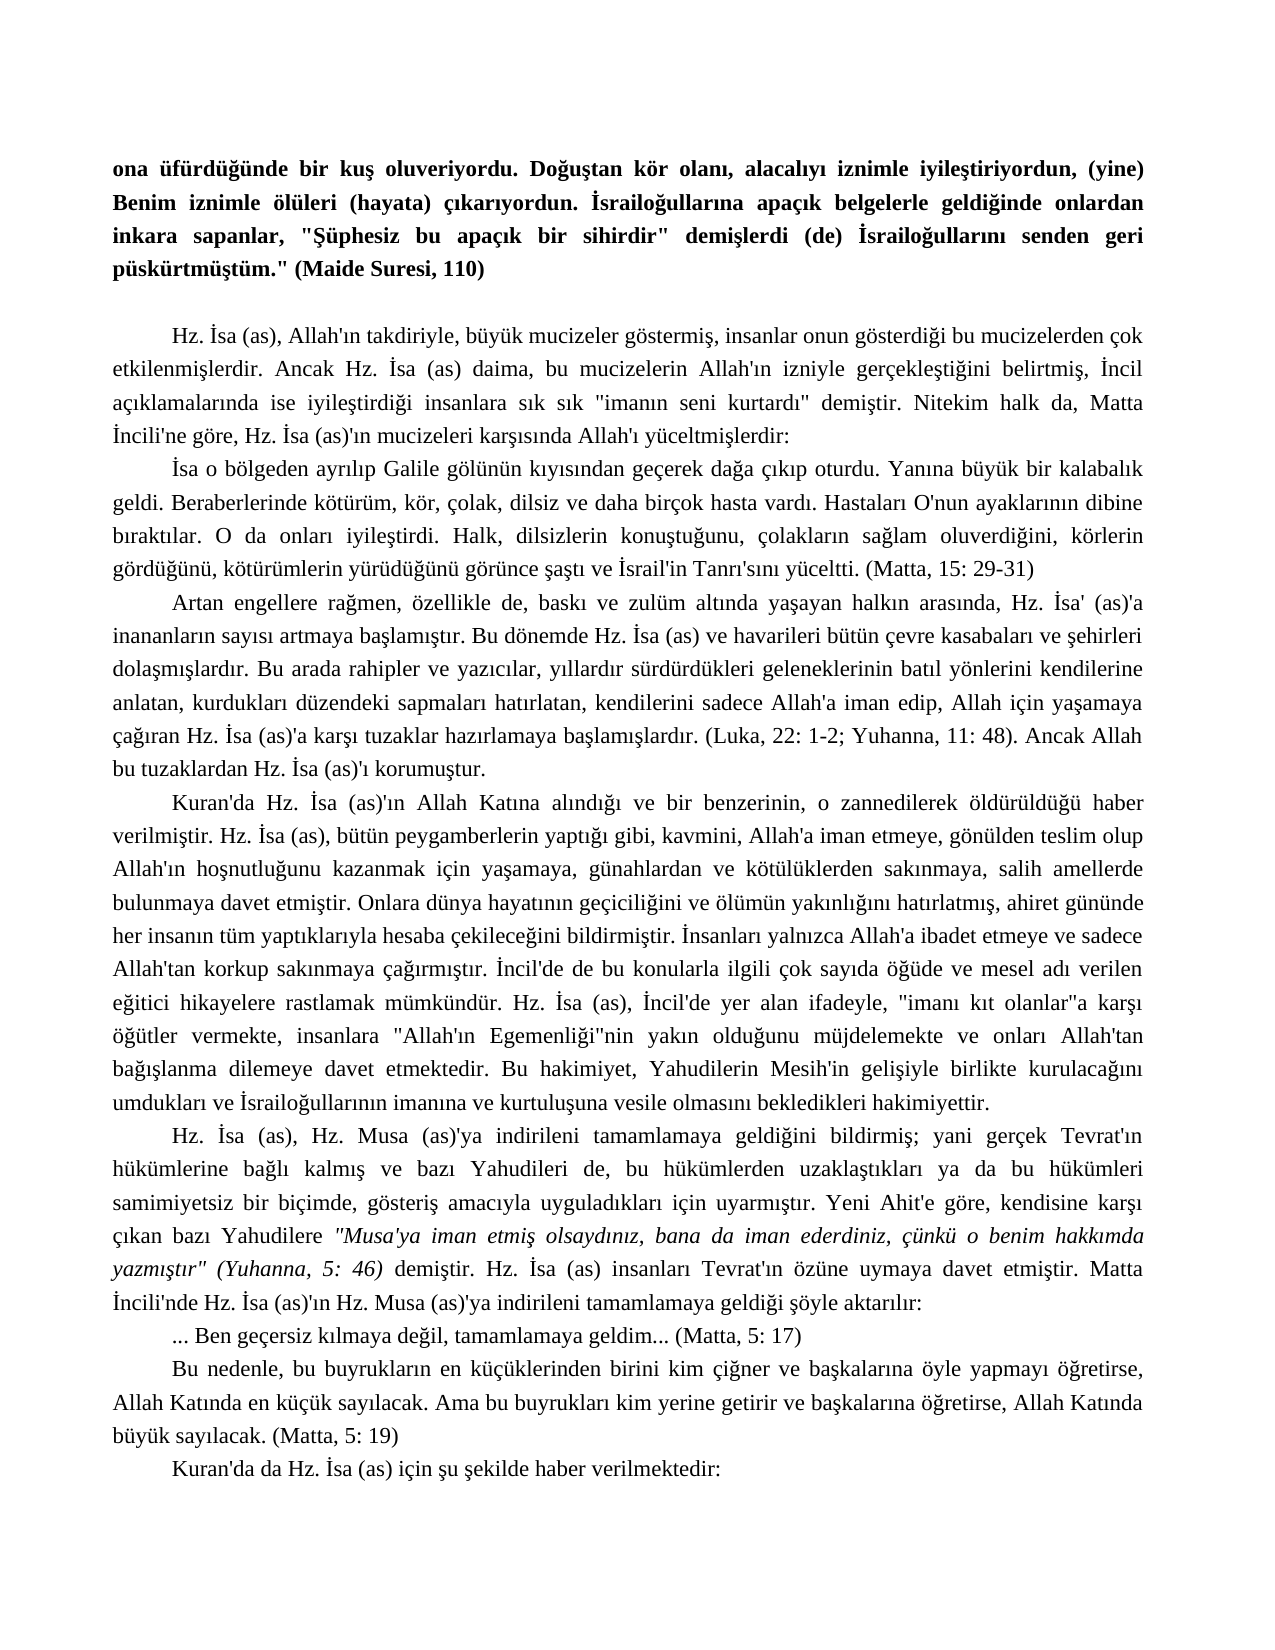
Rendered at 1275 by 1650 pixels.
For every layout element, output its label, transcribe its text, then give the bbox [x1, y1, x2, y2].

text ona üfürdüğünde bir kuş oluveriyordu. Doğuştan kör olanı, alacalıyı iznimle iyileştiriyordun, (yine) Benim iznimle ölüleri (hayata) çıkarıyordun. İsrailoğullarına apaçık belgelerle geldiğinde onlardan inkara sapanlar, "Şüphesiz bu apaçık bir sihirdir" demişlerdi (de) İsrailoğullarını senden geri püskürtmüştüm." (Maide Suresi, 110) [112, 150, 1145, 283]
text Hz. İsa (as), Hz. Musa (as)'ya indirileni tamamlamaya geldiğini bildirmiş; yani gerçek Tevrat'ın hükümlerine bağlı kalmış ve bazı Yahudileri de, bu hükümlerden uzaklaştıkları ya da bu hükümleri samimiyetsiz bir biçimde, gösteriş amacıyla uyguladıkları için uyarmıştır. Yeni Ahit'e göre, kendisine karşı çıkan bazı Yahudilere "Musa'ya iman etmiş olsaydınız, bana da iman ederdiniz, çünkü o benim hakkımda yazmıştır" (Yuhanna, 5: 46) demiştir. Hz. İsa (as) insanları Tevrat'ın özüne uymaya davet etmiştir. Matta İncili'nde Hz. İsa (as)'ın Hz. Musa (as)'ya indirileni tamamlamaya geldiği şöyle aktarılır: [112, 1117, 1145, 1317]
text Kuran'da Hz. İsa (as)'ın Allah Katına alındığı ve bir benzerinin, o zannedilerek öldürüldüğü haber verilmiştir. Hz. İsa (as), bütün peygamberlerin yaptığı gibi, kavmini, Allah'a iman etmeye, gönülden teslim olup Allah'ın hoşnutluğunu kazanmak için yaşamaya, günahlardan ve kötülüklerden sakınmaya, salih amellerde bulunmaya davet etmiştir. Onlara dünya hayatının geçiciliğini ve ölümün yakınlığını hatırlatmış, ahiret gününde her insanın tüm yaptıklarıyla hesaba çekileceğini bildirmiştir. İnsanları yalnızca Allah'a ibadet etmeye ve sadece Allah'tan korkup sakınmaya çağırmıştır. İncil'de de bu konularla ilgili çok sayıda öğüde ve mesel adı verilen eğitici hikayelere rastlamak mümkündür. Hz. İsa (as), İncil'de yer alan ifadeyle, "imanı kıt olanlar"a karşı öğütler vermekte, insanlara "Allah'ın Egemenliği"nin yakın olduğunu müjdelemekte ve onları Allah'tan bağışlanma dilemeye davet etmektedir. Bu hakimiyet, Yahudilerin Mesih'in gelişiyle birlikte kurulacağını umdukları ve İsrailoğullarının imanına ve kurtuluşuna vesile olmasını bekledikleri hakimiyettir. [112, 783, 1145, 1117]
text Kuran'da da Hz. İsa (as) için şu şekilde haber verilmektedir: [112, 1450, 1145, 1483]
text ... Ben geçersiz kılmaya değil, tamamlamaya geldim... (Matta, 5: 17) [112, 1317, 1145, 1350]
text Artan engellere rağmen, özellikle de, baskı ve zulüm altında yaşayan halkın arasında, Hz. İsa' (as)'a inananların sayısı artmaya başlamıştır. Bu dönemde Hz. İsa (as) ve havarileri bütün çevre kasabaları ve şehirleri dolaşmışlardır. Bu arada rahipler ve yazıcılar, yıllardır sürdürdükleri geleneklerinin batıl yönlerini kendilerine anlatan, kurdukları düzendeki sapmaları hatırlatan, kendilerini sadece Allah'a iman edip, Allah için yaşamaya çağıran Hz. İsa (as)'a karşı tuzaklar hazırlamaya başlamışlardır. (Luka, 22: 1-2; Yuhanna, 11: 48). Ancak Allah bu tuzaklardan Hz. İsa (as)'ı korumuştur. [112, 583, 1145, 783]
text Bu nedenle, bu buyrukların en küçüklerinden birini kim çiğner ve başkalarına öyle yapmayı öğretirse, Allah Katında en küçük sayılacak. Ama bu buyrukları kim yerine getirir ve başkalarına öğretirse, Allah Katında büyük sayılacak. (Matta, 5: 19) [112, 1350, 1145, 1450]
text İsa o bölgeden ayrılıp Galile gölünün kıyısından geçerek dağa çıkıp oturdu. Yanına büyük bir kalabalık geldi. Beraberlerinde kötürüm, kör, çolak, dilsiz ve daha birçok hasta vardı. Hastaları O'nun ayaklarının dibine bıraktılar. O da onları iyileştirdi. Halk, dilsizlerin konuştuğunu, çolakların sağlam oluverdiğini, körlerin gördüğünü, kötürümlerin yürüdüğünü görünce şaştı ve İsrail'in Tanrı'sını yüceltti. (Matta, 15: 29-31) [112, 450, 1145, 583]
text Hz. İsa (as), Allah'ın takdiriyle, büyük mucizeler göstermiş, insanlar onun gösterdiği bu mucizelerden çok etkilenmişlerdir. Ancak Hz. İsa (as) daima, bu mucizelerin Allah'ın izniyle gerçekleştiğini belirtmiş, İncil açıklamalarında ise iyileştirdiği insanlara sık sık "imanın seni kurtardı" demiştir. Nitekim halk da, Matta İncili'ne göre, Hz. İsa (as)'ın mucizeleri karşısında Allah'ı yüceltmişlerdir: [112, 317, 1145, 450]
